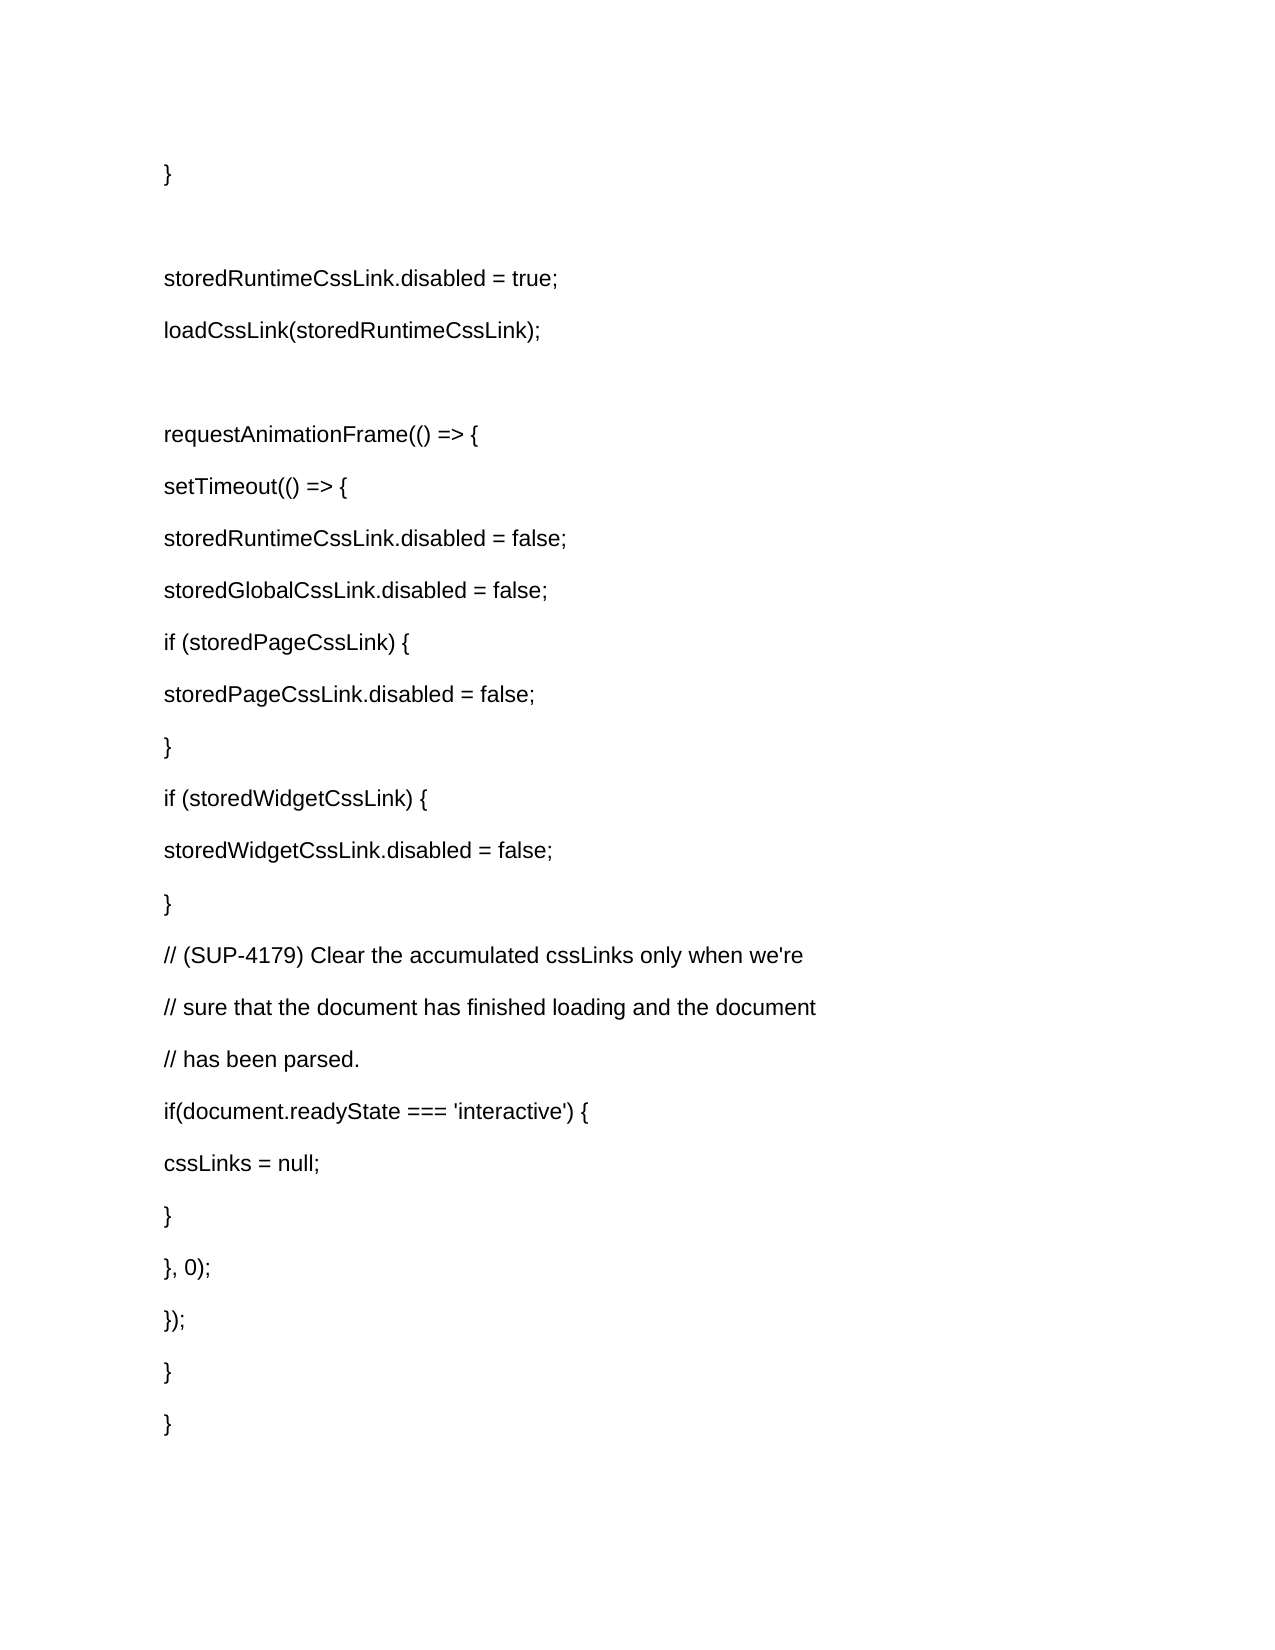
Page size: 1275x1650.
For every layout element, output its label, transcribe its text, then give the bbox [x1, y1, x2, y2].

table_cell if(document.readyState === 'interactive') { [153, 1088, 1125, 1139]
table_cell storedPageCssLink.disabled = false; [153, 671, 1125, 723]
table_cell if (storedWidgetCssLink) { [153, 775, 1125, 827]
table_cell setTimeout(() => { [153, 463, 1125, 514]
table_cell storedRuntimeCssLink.disabled = true; [153, 254, 1125, 306]
table_cell // has been parsed. [153, 1035, 1125, 1087]
table_cell storedWidgetCssLink.disabled = false; [153, 827, 1125, 879]
table_cell }); [153, 1296, 1125, 1348]
table_cell cssLinks = null; [153, 1140, 1125, 1192]
table_cell storedRuntimeCssLink.disabled = false; [153, 515, 1125, 567]
table_cell }, 0); [153, 1244, 1125, 1296]
table_cell [153, 358, 1125, 410]
table_cell } [153, 879, 1125, 931]
table_cell } [153, 150, 1125, 202]
table_cell } [153, 1192, 1125, 1244]
table_cell if (storedPageCssLink) { [153, 619, 1125, 671]
table_cell // sure that the document has finished loading and the document [153, 983, 1125, 1035]
table_cell } [153, 723, 1125, 775]
table_cell loadCssLink(storedRuntimeCssLink); [153, 306, 1125, 358]
table_cell } [153, 1348, 1125, 1400]
table_cell [153, 202, 1125, 254]
table_cell requestAnimationFrame(() => { [153, 410, 1125, 462]
table_cell } [153, 1400, 1125, 1452]
table_cell [153, 1452, 1125, 1499]
table_cell // (SUP-4179) Clear the accumulated cssLinks only when we're [153, 931, 1125, 983]
table_cell storedGlobalCssLink.disabled = false; [153, 567, 1125, 619]
